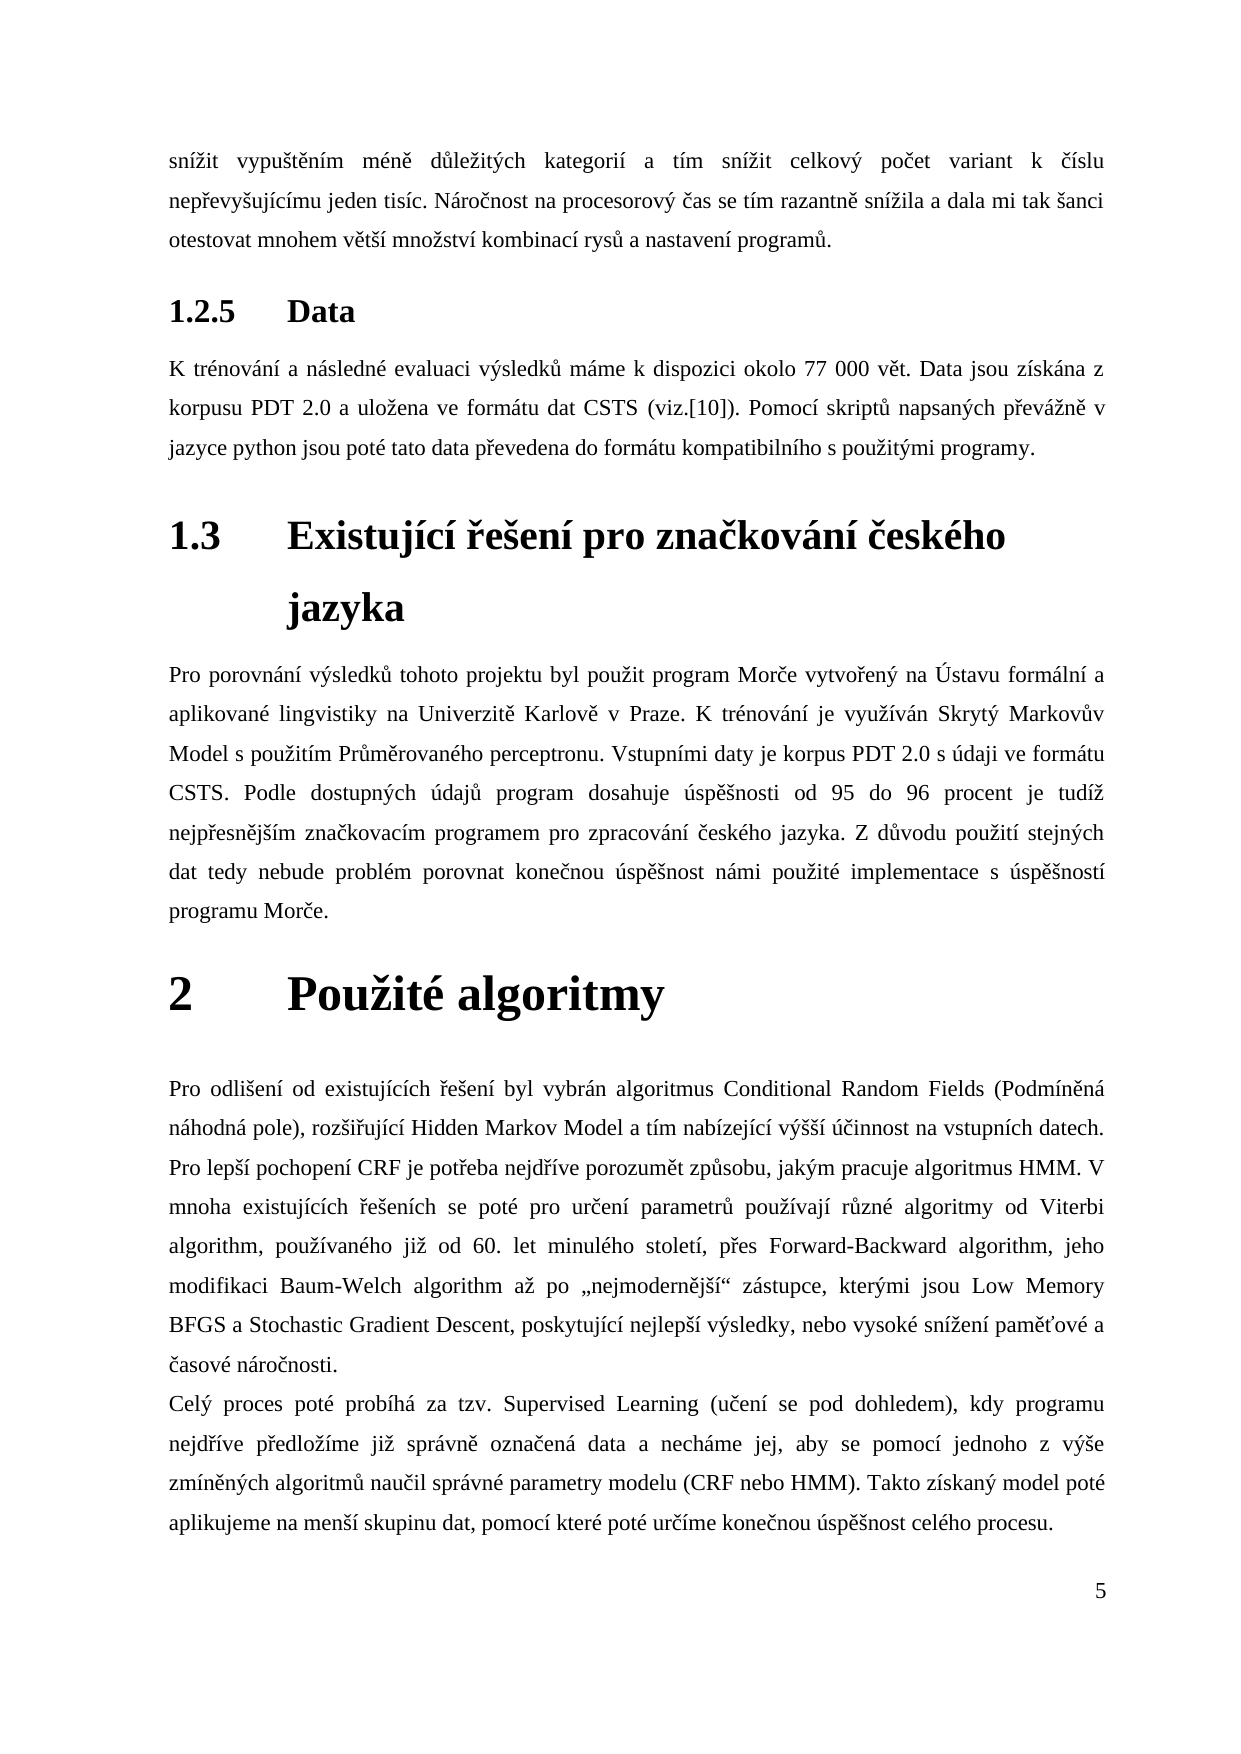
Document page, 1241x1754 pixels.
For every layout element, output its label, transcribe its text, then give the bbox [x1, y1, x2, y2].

text snížit vypuštěním méně důležitých kategorií a tím snížit celkový počet variant k číslu nepřevyšujícímu jeden tisíc. Náročnost na procesorový čas se tím razantně snížila a dala mi tak šanci otestovat mnohem větší množství kombinací rysů a nastavení programů. [169, 148, 1106, 253]
subtitle Použité algoritmy [169, 963, 1106, 1021]
text Celý proces poté probíhá za tzv. Supervised Learning (učení se pod dohledem), kdy programu nejdříve předložíme již správně označená data a necháme jej, aby se pomocí jednoho z výše zmíněných algoritmů naučil správné parametry modelu (CRF nebo HMM). Takto získaný model poté aplikujeme na menší skupinu dat, pomocí které poté určíme konečnou úspěšnost celého procesu. [169, 1391, 1106, 1535]
text Pro porovnání výsledků tohoto projektu byl použit program Morče vytvořený na Ústavu formální a aplikované lingvistiky na Univerzitě Karlově v Praze. K trénování je využíván Skrytý Markovův Model s použitím Průměrovaného perceptronu. Vstupními daty je korpus PDT 2.0 s údaji ve formátu CSTS. Podle dostupných údajů program dosahuje úspěšnosti od 95 do 96 procent je tudíž nejpřesnějším značkovacím programem pro zpracování českého jazyka. Z důvodu použití stejných dat tedy nebude problém porovnat konečnou úspěšnost námi použité implementace s úspěšností programu Morče. [169, 661, 1106, 924]
text K trénování a následné evaluaci výsledků máme k dispozici okolo 77 000 vět. Data jsou získána z korpusu PDT 2.0 a uložena ve formátu dat CSTS (viz.[10]). Pomocí skriptů napsaných převážně v jazyce python jsou poté tato data převedena do formátu kompatibilního s použitými programy. [169, 355, 1106, 460]
subtitle Existující řešení pro značkování českého jazyka [169, 511, 1106, 631]
subtitle Data [169, 291, 1106, 329]
text Pro odlišení od existujících řešení byl vybrán algoritmus Conditional Random Fields (Podmíněná náhodná pole), rozšiřující Hidden Markov Model a tím nabízející výšší účinnost na vstupních datech. Pro lepší pochopení CRF je potřeba nejdříve porozumět způsobu, jakým pracuje algoritmus HMM. V mnoha existujících řešeních se poté pro určení parametrů používají různé algoritmy od Viterbi algorithm, používaného již od 60. let minulého století, přes Forward-Backward algorithm, jeho modifikaci Baum-Welch algorithm až po „nejmodernější“ zástupce, kterými jsou Low Memory BFGS a Stochastic Gradient Descent, poskytující nejlepší výsledky, nebo vysoké snížení paměťové a časové náročnosti. [169, 1075, 1106, 1377]
